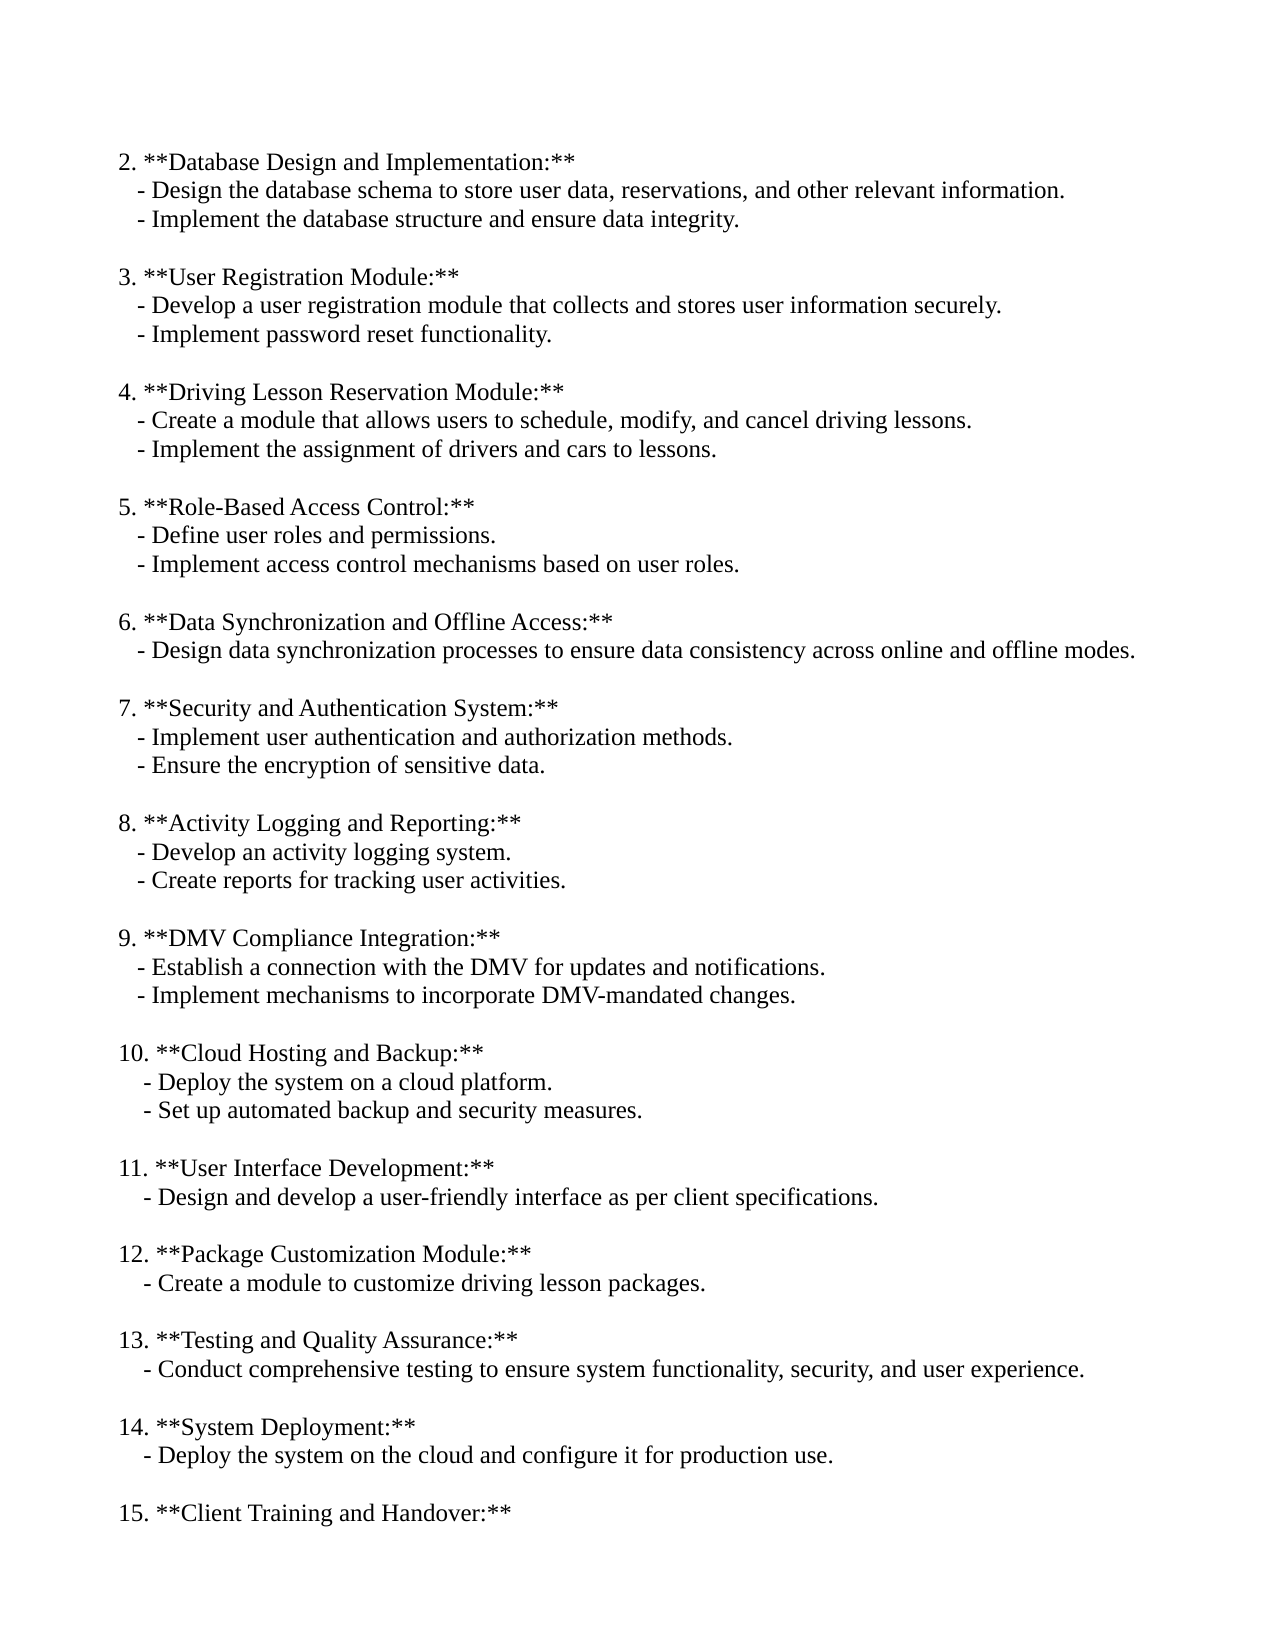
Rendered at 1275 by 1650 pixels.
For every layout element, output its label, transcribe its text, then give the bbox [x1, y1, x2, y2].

text - Define user roles and permissions. [118, 521, 1157, 549]
text 5. **Role-Based Access Control:** [118, 492, 1157, 521]
text - Deploy the system on the cloud and configure it for production use. [118, 1441, 1157, 1469]
text 9. **DMV Compliance Integration:** [118, 923, 1157, 952]
text 13. **Testing and Quality Assurance:** [118, 1326, 1157, 1354]
text - Implement user authentication and authorization methods. [118, 722, 1157, 751]
text - Ensure the encryption of sensitive data. [118, 751, 1157, 779]
text - Develop an activity logging system. [118, 837, 1157, 866]
text - Create reports for tracking user activities. [118, 866, 1157, 894]
text - Deploy the system on a cloud platform. [118, 1067, 1157, 1096]
text - Develop a user registration module that collects and stores user information securely. [118, 291, 1157, 319]
text - Implement the assignment of drivers and cars to lessons. [118, 434, 1157, 463]
text 3. **User Registration Module:** [118, 262, 1157, 291]
text 4. **Driving Lesson Reservation Module:** [118, 377, 1157, 406]
text - Implement mechanisms to incorporate DMV-mandated changes. [118, 981, 1157, 1009]
text 12. **Package Customization Module:** [118, 1239, 1157, 1268]
text - Set up automated backup and security measures. [118, 1096, 1157, 1124]
text 14. **System Deployment:** [118, 1412, 1157, 1441]
text - Implement password reset functionality. [118, 319, 1157, 348]
text 7. **Security and Authentication System:** [118, 693, 1157, 722]
text 15. **Client Training and Handover:** [118, 1498, 1157, 1527]
text - Create a module to customize driving lesson packages. [118, 1268, 1157, 1297]
text - Establish a connection with the DMV for updates and notifications. [118, 952, 1157, 981]
text - Implement the database structure and ensure data integrity. [118, 204, 1157, 233]
text - Design data synchronization processes to ensure data consistency across online and offline modes. [118, 636, 1157, 664]
text - Create a module that allows users to schedule, modify, and cancel driving lessons. [118, 406, 1157, 434]
text 2. **Database Design and Implementation:** [118, 147, 1157, 176]
text - Conduct comprehensive testing to ensure system functionality, security, and user experience. [118, 1354, 1157, 1383]
text 6. **Data Synchronization and Offline Access:** [118, 607, 1157, 636]
text 10. **Cloud Hosting and Backup:** [118, 1038, 1157, 1067]
text - Design and develop a user-friendly interface as per client specifications. [118, 1182, 1157, 1211]
text 11. **User Interface Development:** [118, 1153, 1157, 1182]
text - Design the database schema to store user data, reservations, and other relevant information. [118, 176, 1157, 204]
text - Implement access control mechanisms based on user roles. [118, 549, 1157, 578]
text 8. **Activity Logging and Reporting:** [118, 808, 1157, 837]
